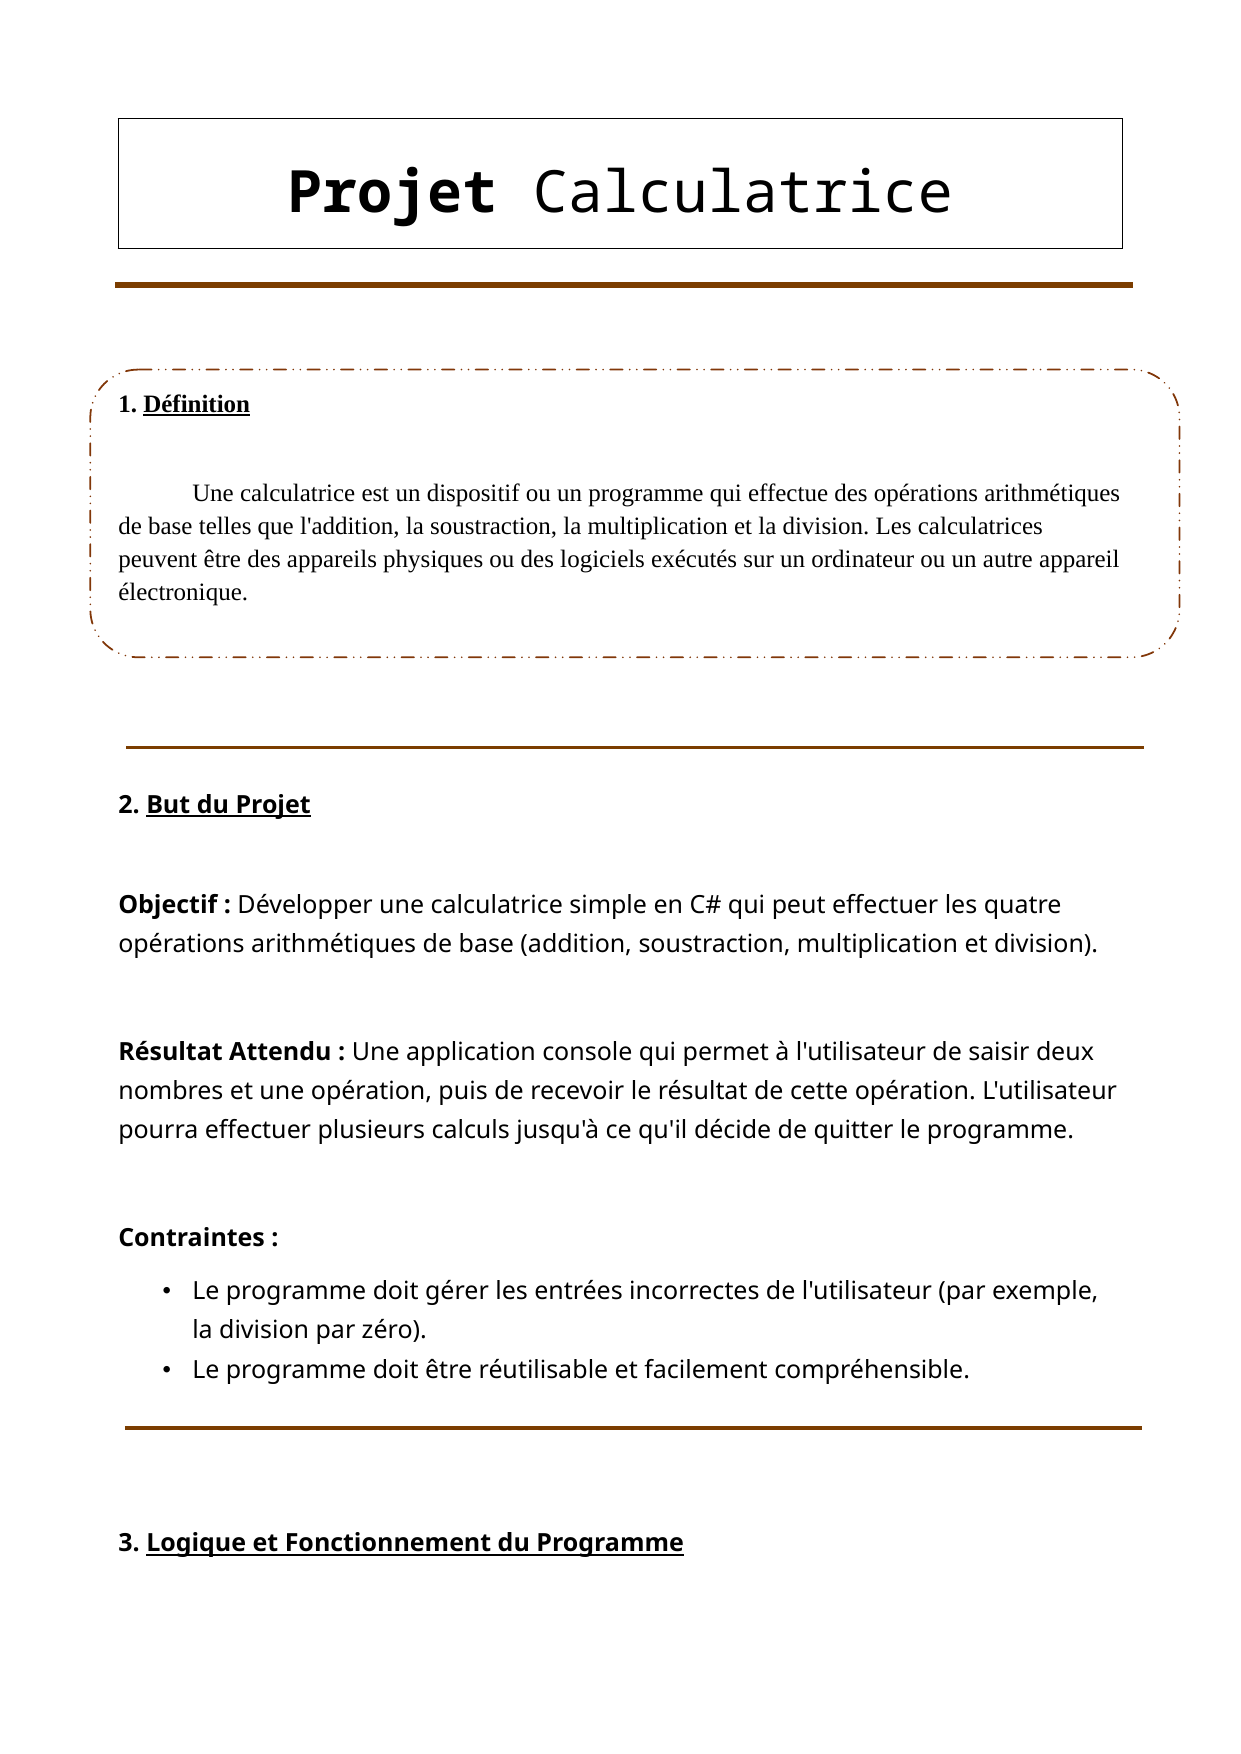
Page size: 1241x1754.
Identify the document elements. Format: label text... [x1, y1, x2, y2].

text Objectif : Développer une calculatrice simple en C# qui peut effectuer les quatre opérations arithmétiques de base (addition, soustraction, multiplication et division). [118, 887, 1122, 960]
subtitle 2. But du Projet [118, 786, 1122, 820]
subtitle 3. Logique et Fonctionnement du Programme [118, 1525, 1122, 1559]
table_header Projet Calculatrice [119, 119, 1122, 248]
subtitle 1. Définition [118, 389, 1122, 418]
list Le programme doit être réutilisable et facilement compréhensible. [162, 1351, 1122, 1385]
text Résultat Attendu : Une application console qui permet à l'utilisateur de saisir deux nombres et une opération, puis de recevoir le résultat de cette opération. L'utilisateur pourra effectuer plusieurs calculs jusqu'à ce qu'il décide de quitter le programme. [118, 1033, 1122, 1146]
list Le programme doit gérer les entrées incorrectes de l'utilisateur (par exemple, la division par zéro). [162, 1273, 1122, 1346]
text Une calculatrice est un dispositif ou un programme qui effectue des opérations arithmétiques de base telles que l'addition, la soustraction, la multiplication et la division. Les calculatrices peuvent être des appareils physiques ou des logiciels exécutés sur un ordinateur ou un autre appareil électronique. [118, 478, 1122, 606]
text Contraintes : [118, 1219, 1122, 1253]
